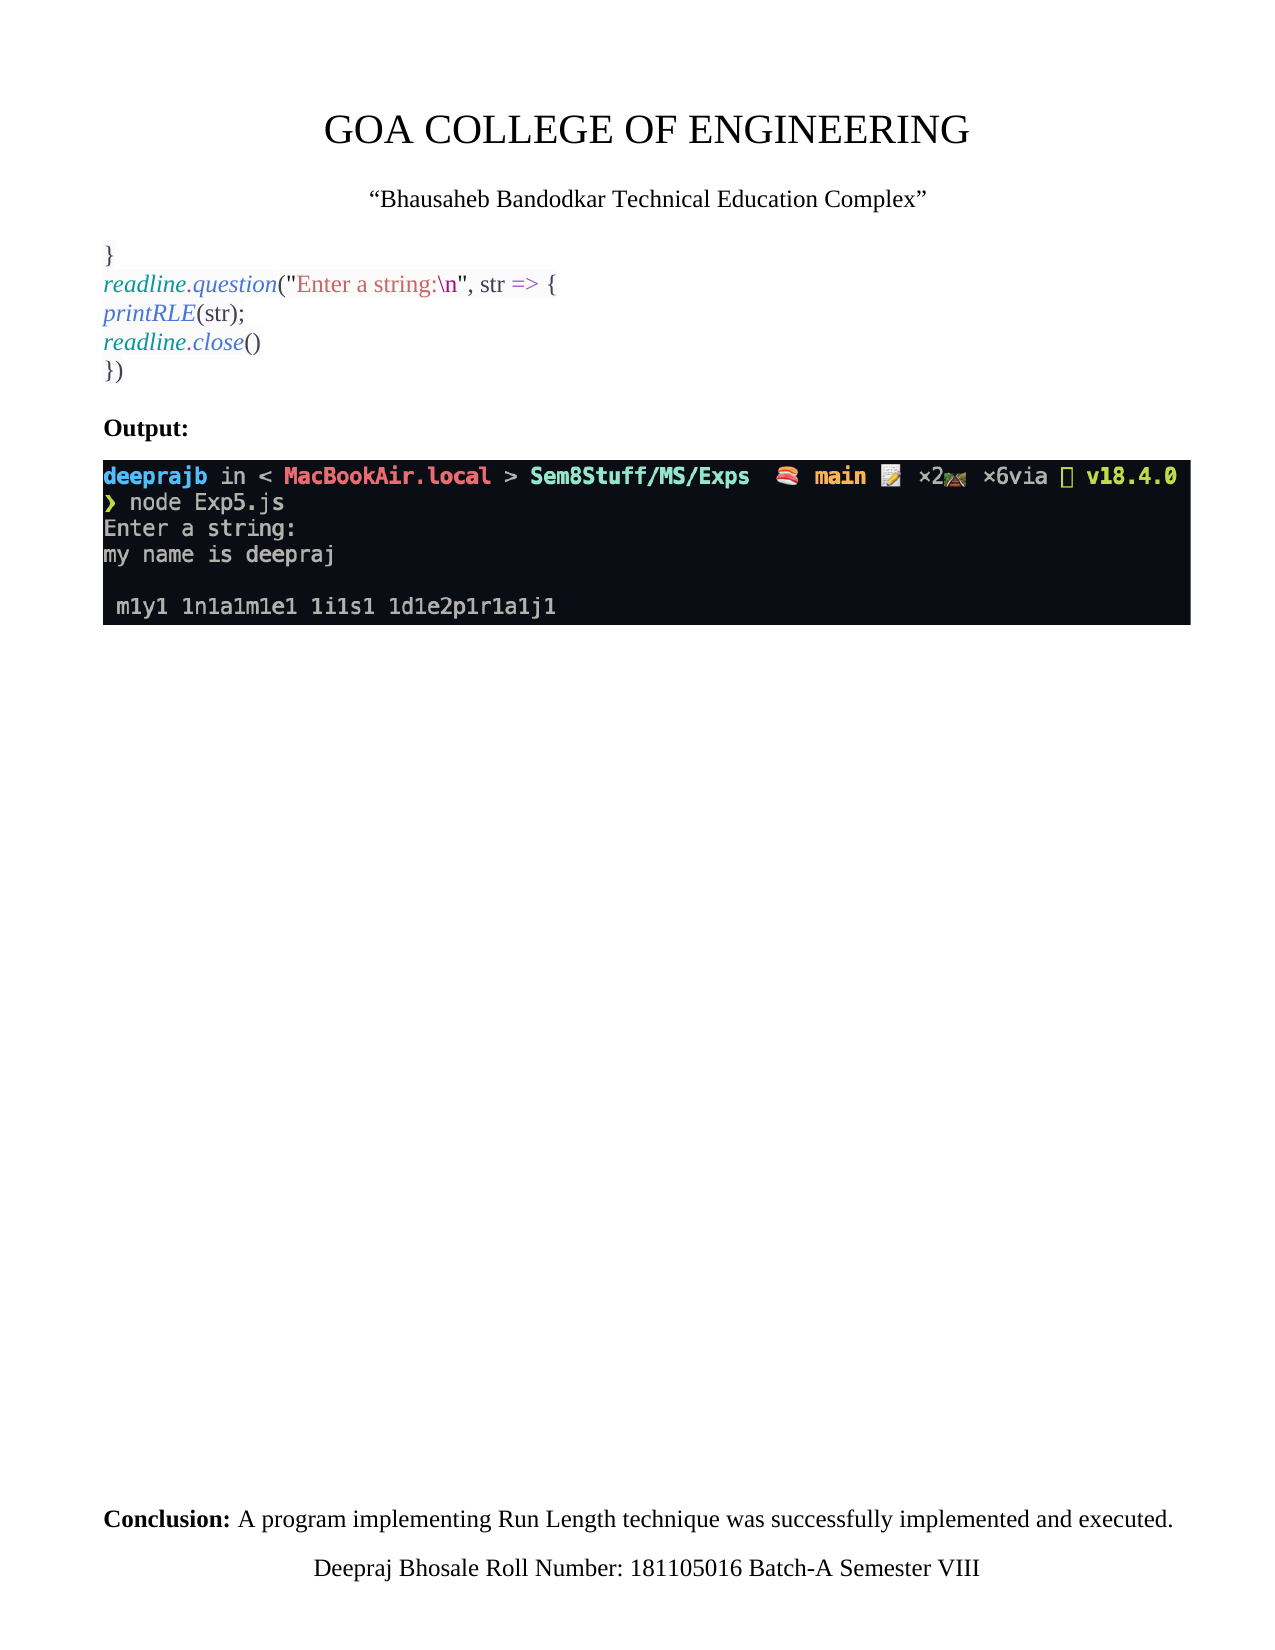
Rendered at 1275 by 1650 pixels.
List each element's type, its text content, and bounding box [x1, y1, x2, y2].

text Conclusion: A program implementing Run Length technique was successfully implemented and executed. [103, 1504, 1191, 1533]
text }) [103, 355, 1191, 384]
text } [103, 240, 1191, 269]
text printRLE(str); [103, 298, 1191, 327]
picture [103, 460, 1191, 625]
text Output: [103, 413, 1191, 442]
text readline.question("Enter a string:\n", str => { [103, 269, 1191, 298]
text readline.close() [103, 327, 1191, 355]
